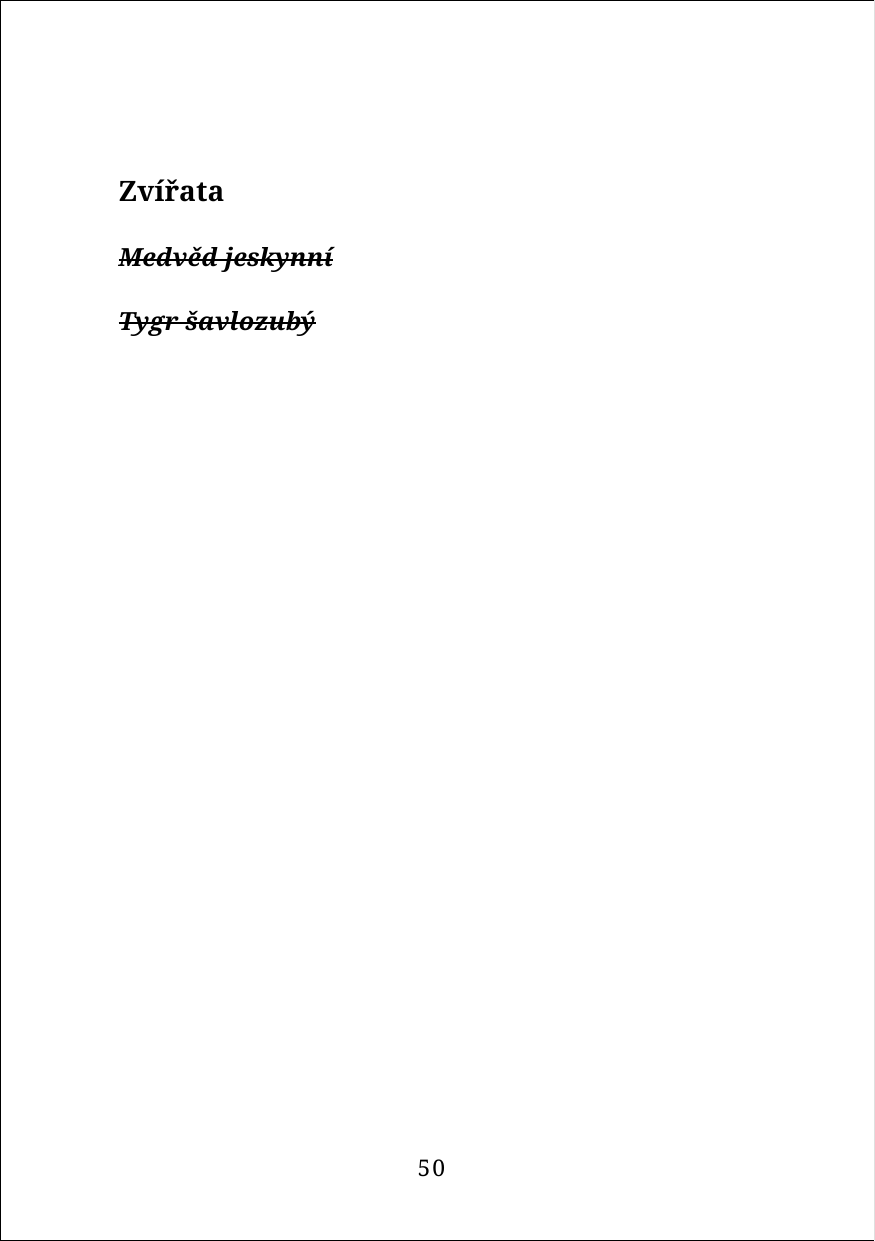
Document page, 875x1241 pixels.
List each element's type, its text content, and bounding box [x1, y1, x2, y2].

subtitle Zvířata [118, 172, 756, 210]
subtitle Medvěd jeskynní [118, 239, 756, 274]
subtitle Tygr šavlozubý [118, 303, 756, 337]
